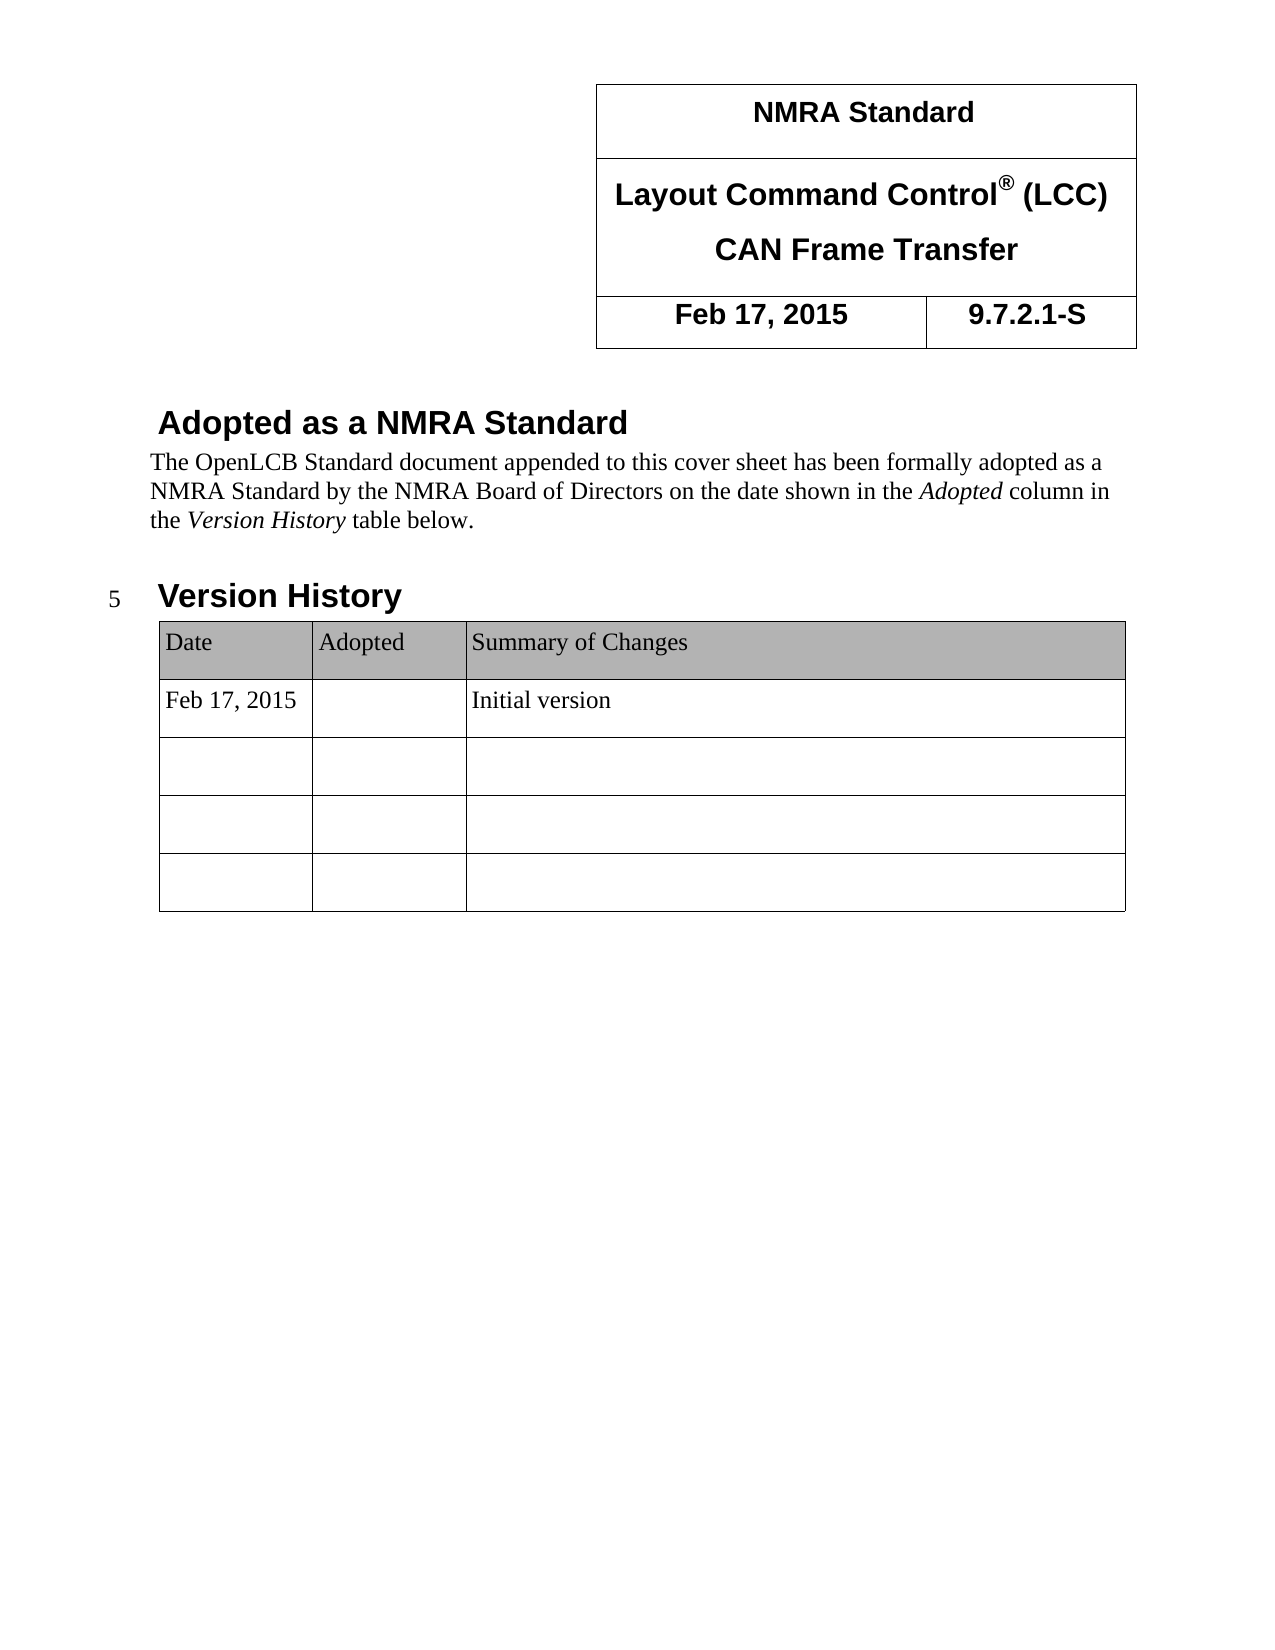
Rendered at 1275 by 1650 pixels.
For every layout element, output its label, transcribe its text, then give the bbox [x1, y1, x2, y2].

subtitle Version History [112, 576, 1125, 615]
table_header Summary of Changes [467, 622, 1125, 679]
table_cell [467, 738, 1125, 795]
table_header Adopted [313, 622, 466, 679]
table_cell Feb 17, 2015 [160, 680, 312, 737]
subtitle Adopted as a NMRA Standard [112, 403, 1125, 441]
table_cell [313, 738, 466, 795]
text The OpenLCB Standard document appended to this cover sheet has been formally adopted as a NMRA Standard by the NMRA Board of Directors on the date shown in the Adopted column in the Version History table below. [150, 447, 1125, 534]
table_cell [467, 854, 1125, 911]
table_cell [160, 796, 312, 853]
table_cell [313, 680, 466, 737]
table_cell Initial version [467, 680, 1125, 737]
table_cell [467, 796, 1125, 853]
table_cell [160, 738, 312, 795]
table_cell [313, 796, 466, 853]
table_cell [313, 854, 466, 911]
table_cell [160, 854, 312, 911]
table_header Date [160, 622, 312, 679]
